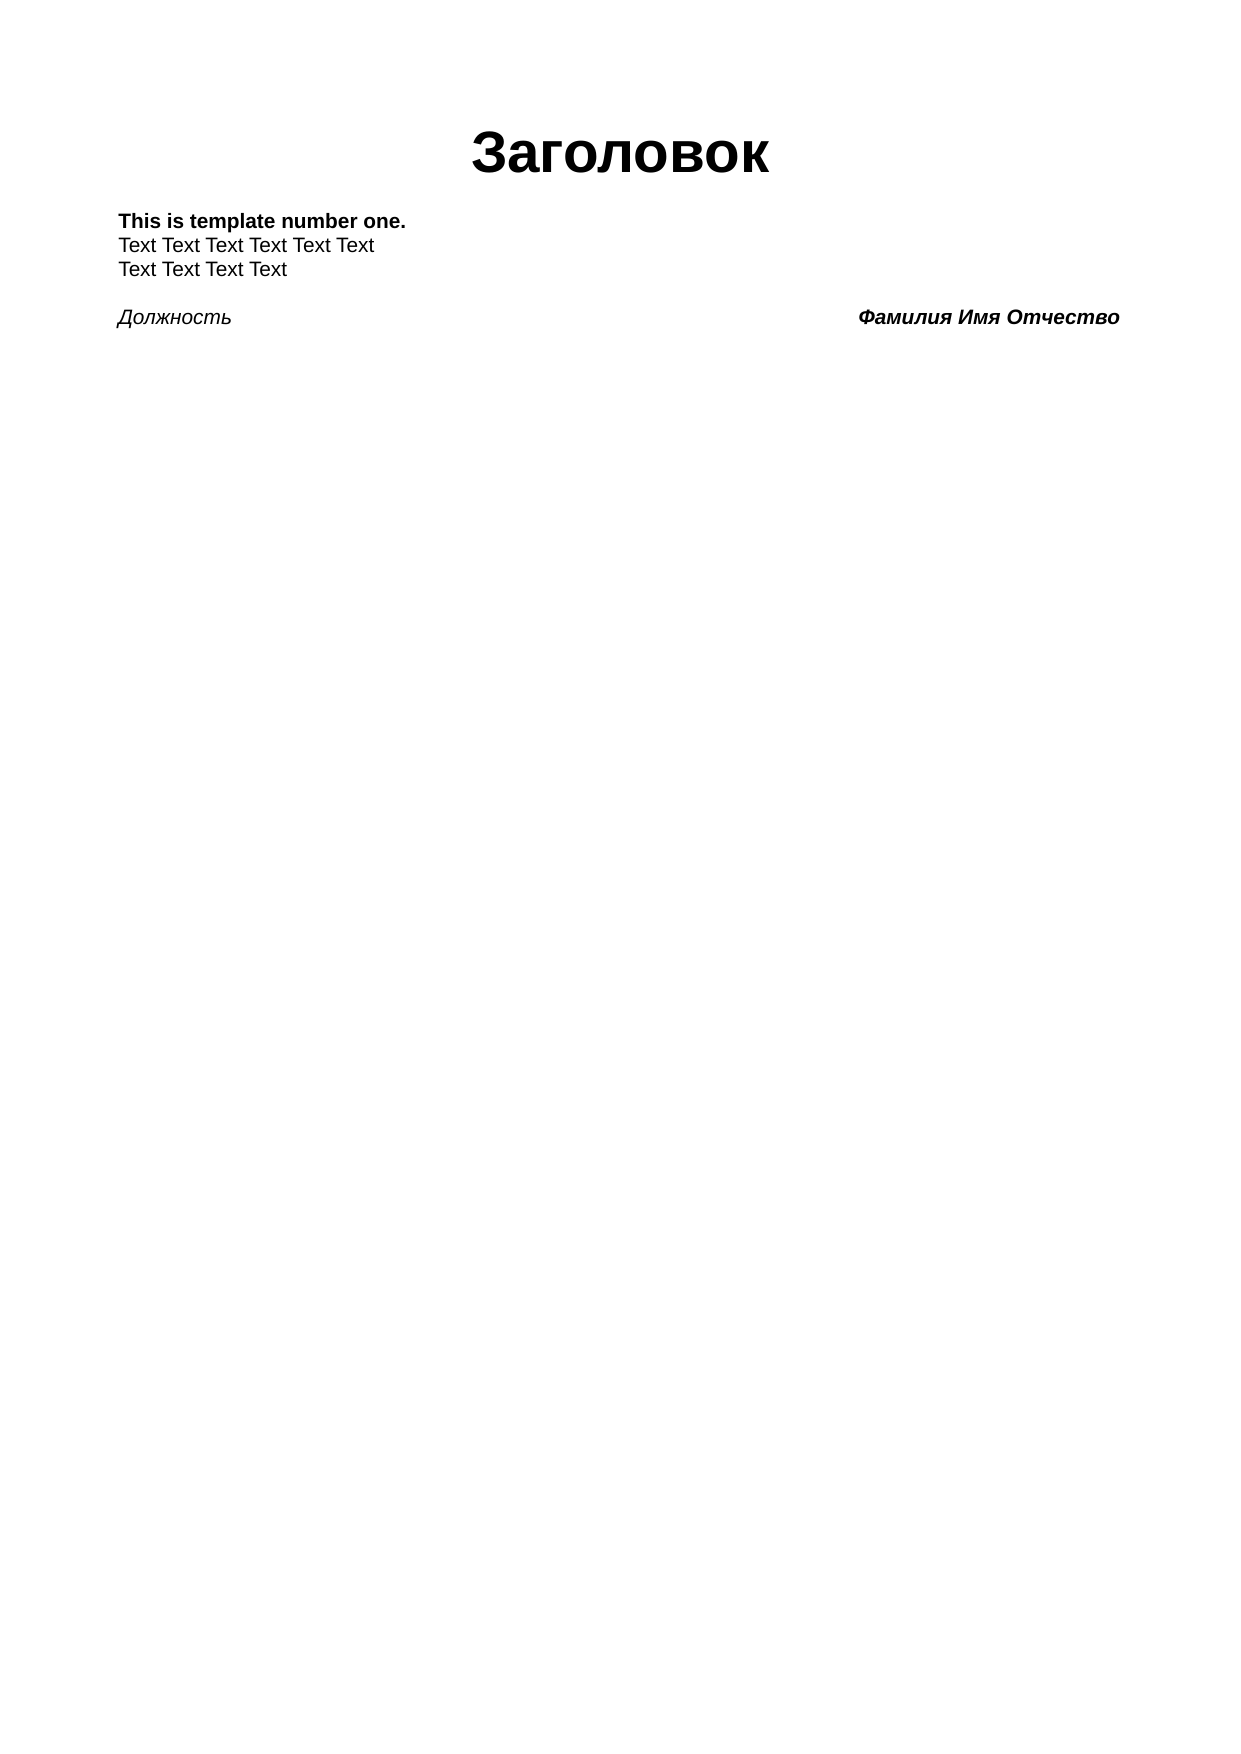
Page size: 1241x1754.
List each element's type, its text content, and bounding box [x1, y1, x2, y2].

text This is template number one. [118, 209, 1122, 233]
table_header Фамилия Имя Отчество [830, 305, 1122, 329]
text Text Text Text Text Text Text [118, 233, 1122, 257]
text Заголовок [118, 118, 1122, 185]
text Text Text Text Text [118, 257, 1122, 281]
table_header Должность [118, 305, 830, 329]
